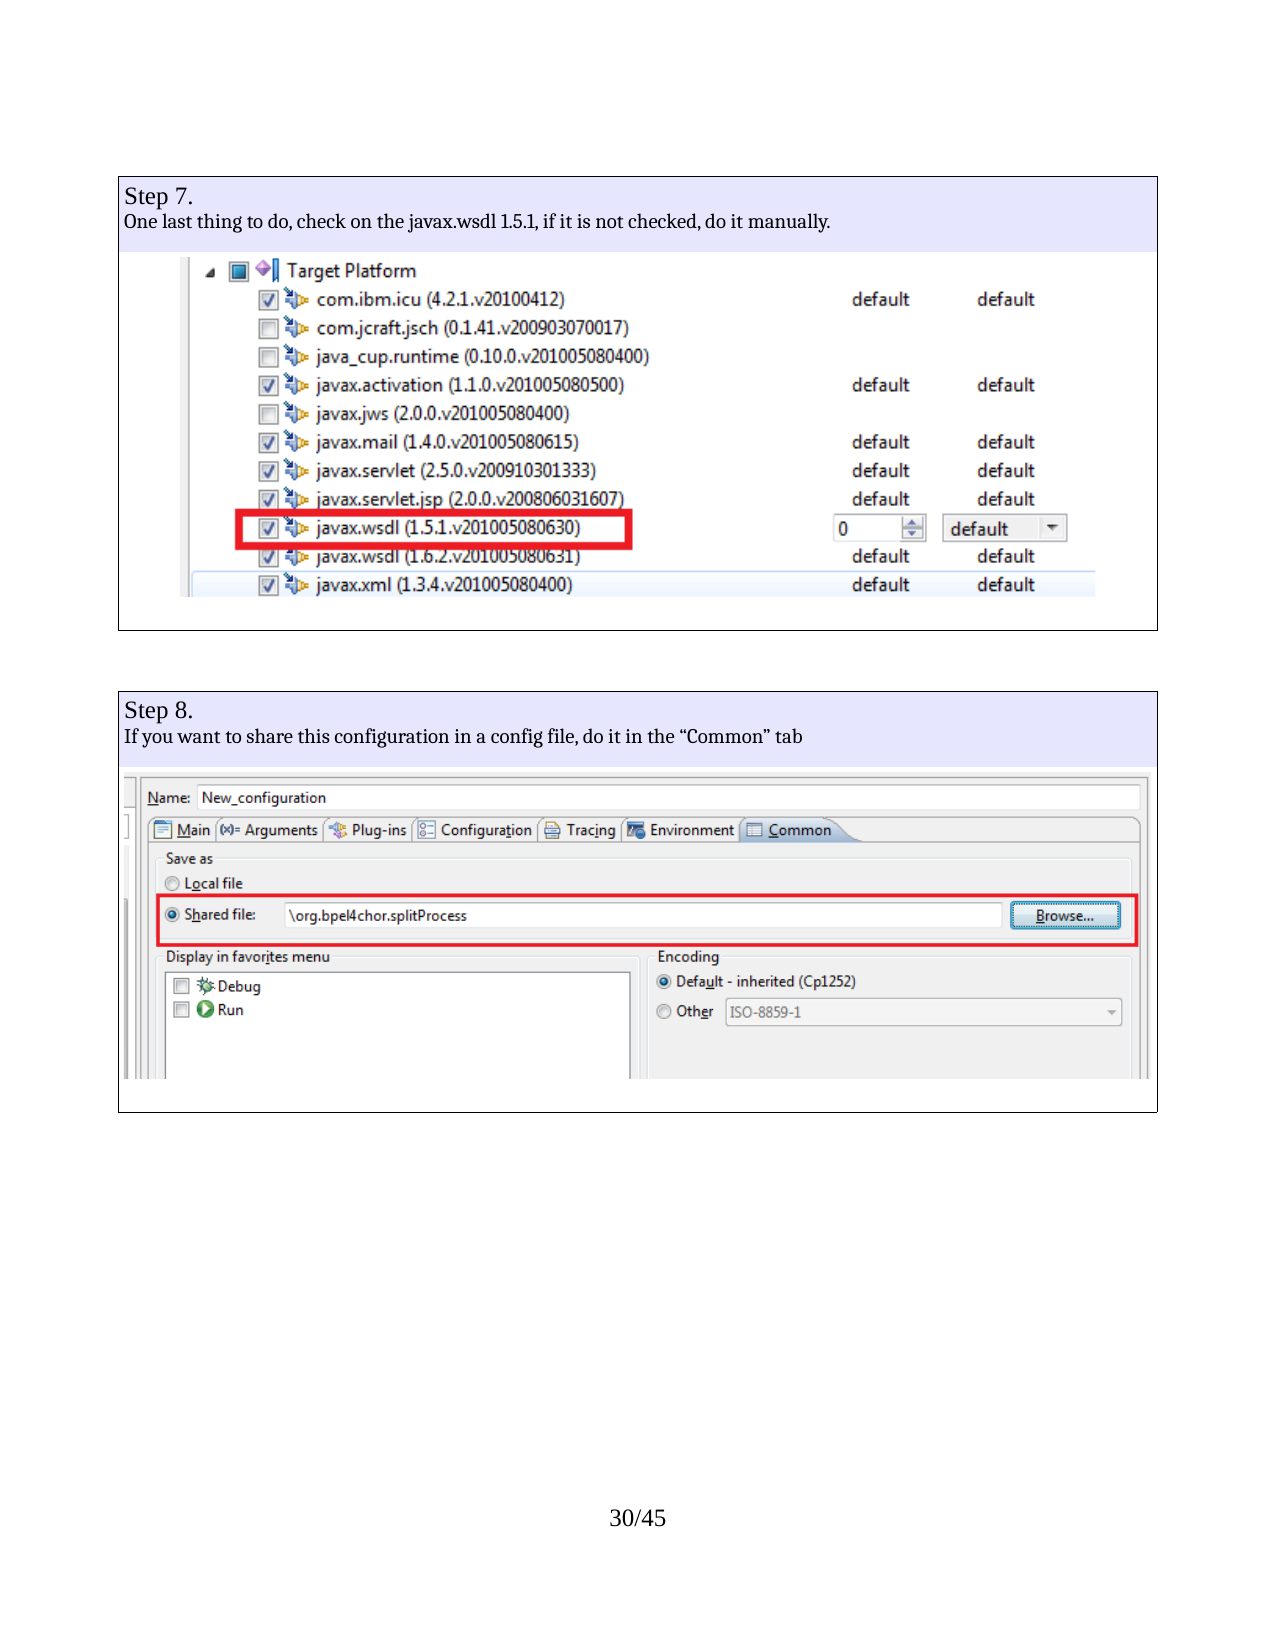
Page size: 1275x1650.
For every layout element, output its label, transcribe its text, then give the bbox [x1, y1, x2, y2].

table_header Step 7. One last thing to do, check on the javax.wsdl 1.5.1, if it is not checked, do it manually. [119, 177, 1157, 252]
table_header Step 8. If you want to share this configuration in a config file, do it in the “Common” tab [119, 692, 1157, 767]
table_cell [119, 252, 1157, 630]
table_cell [119, 767, 1157, 1112]
